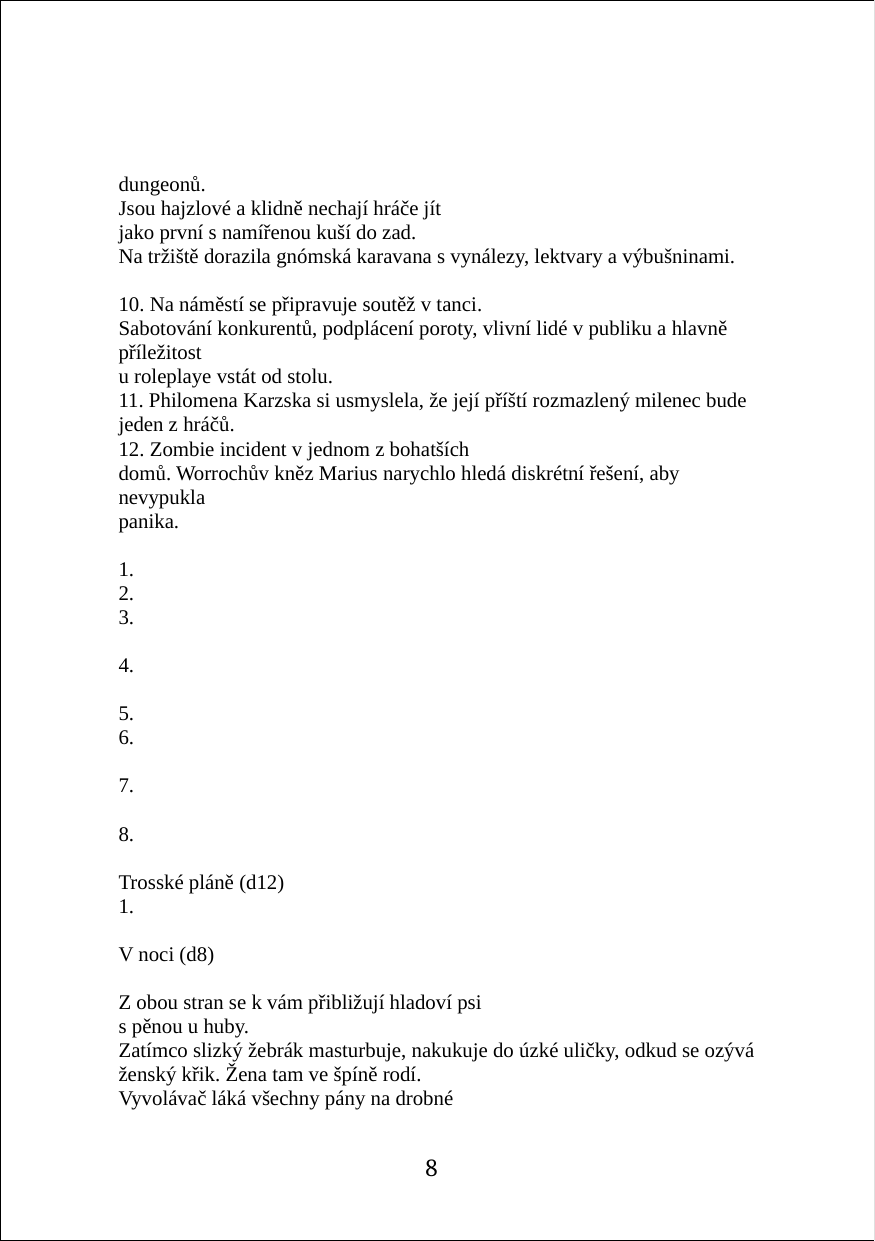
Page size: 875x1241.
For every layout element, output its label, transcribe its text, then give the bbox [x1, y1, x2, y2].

text dungeonů. Jsou hajzlové a klidně nechají hráče jít jako první s namířenou kuší do zad. Na tržiště dorazila gnómská karavana s vynálezy, lektvary a výbušninami. 10. Na náměstí se připravuje soutěž v tanci. Sabotování konkurentů, podplácení poroty, vlivní lidé v publiku a hlavně příležitost u roleplaye vstát od stolu. 11. Philomena Karzska si usmyslela, že její příští rozmazlený milenec bude jeden z hráčů. 12. Zombie incident v jednom z bohatších domů. Worrochův kněz Marius narychlo hledá diskrétní řešení, aby nevypukla panika. 1. 2. 3. 4. 5. 6. 7. 8. Trosské pláně (d12) 1. V noci (d8) Z obou stran se k vám přibližují hladoví psi s pěnou u huby. Zatímco slizký žebrák masturbuje, nakukuje do úzké uličky, odkud se ozývá ženský křik. Žena tam ve špíně rodí. Vyvolávač láká všechny pány na drobné [118, 172, 756, 1110]
